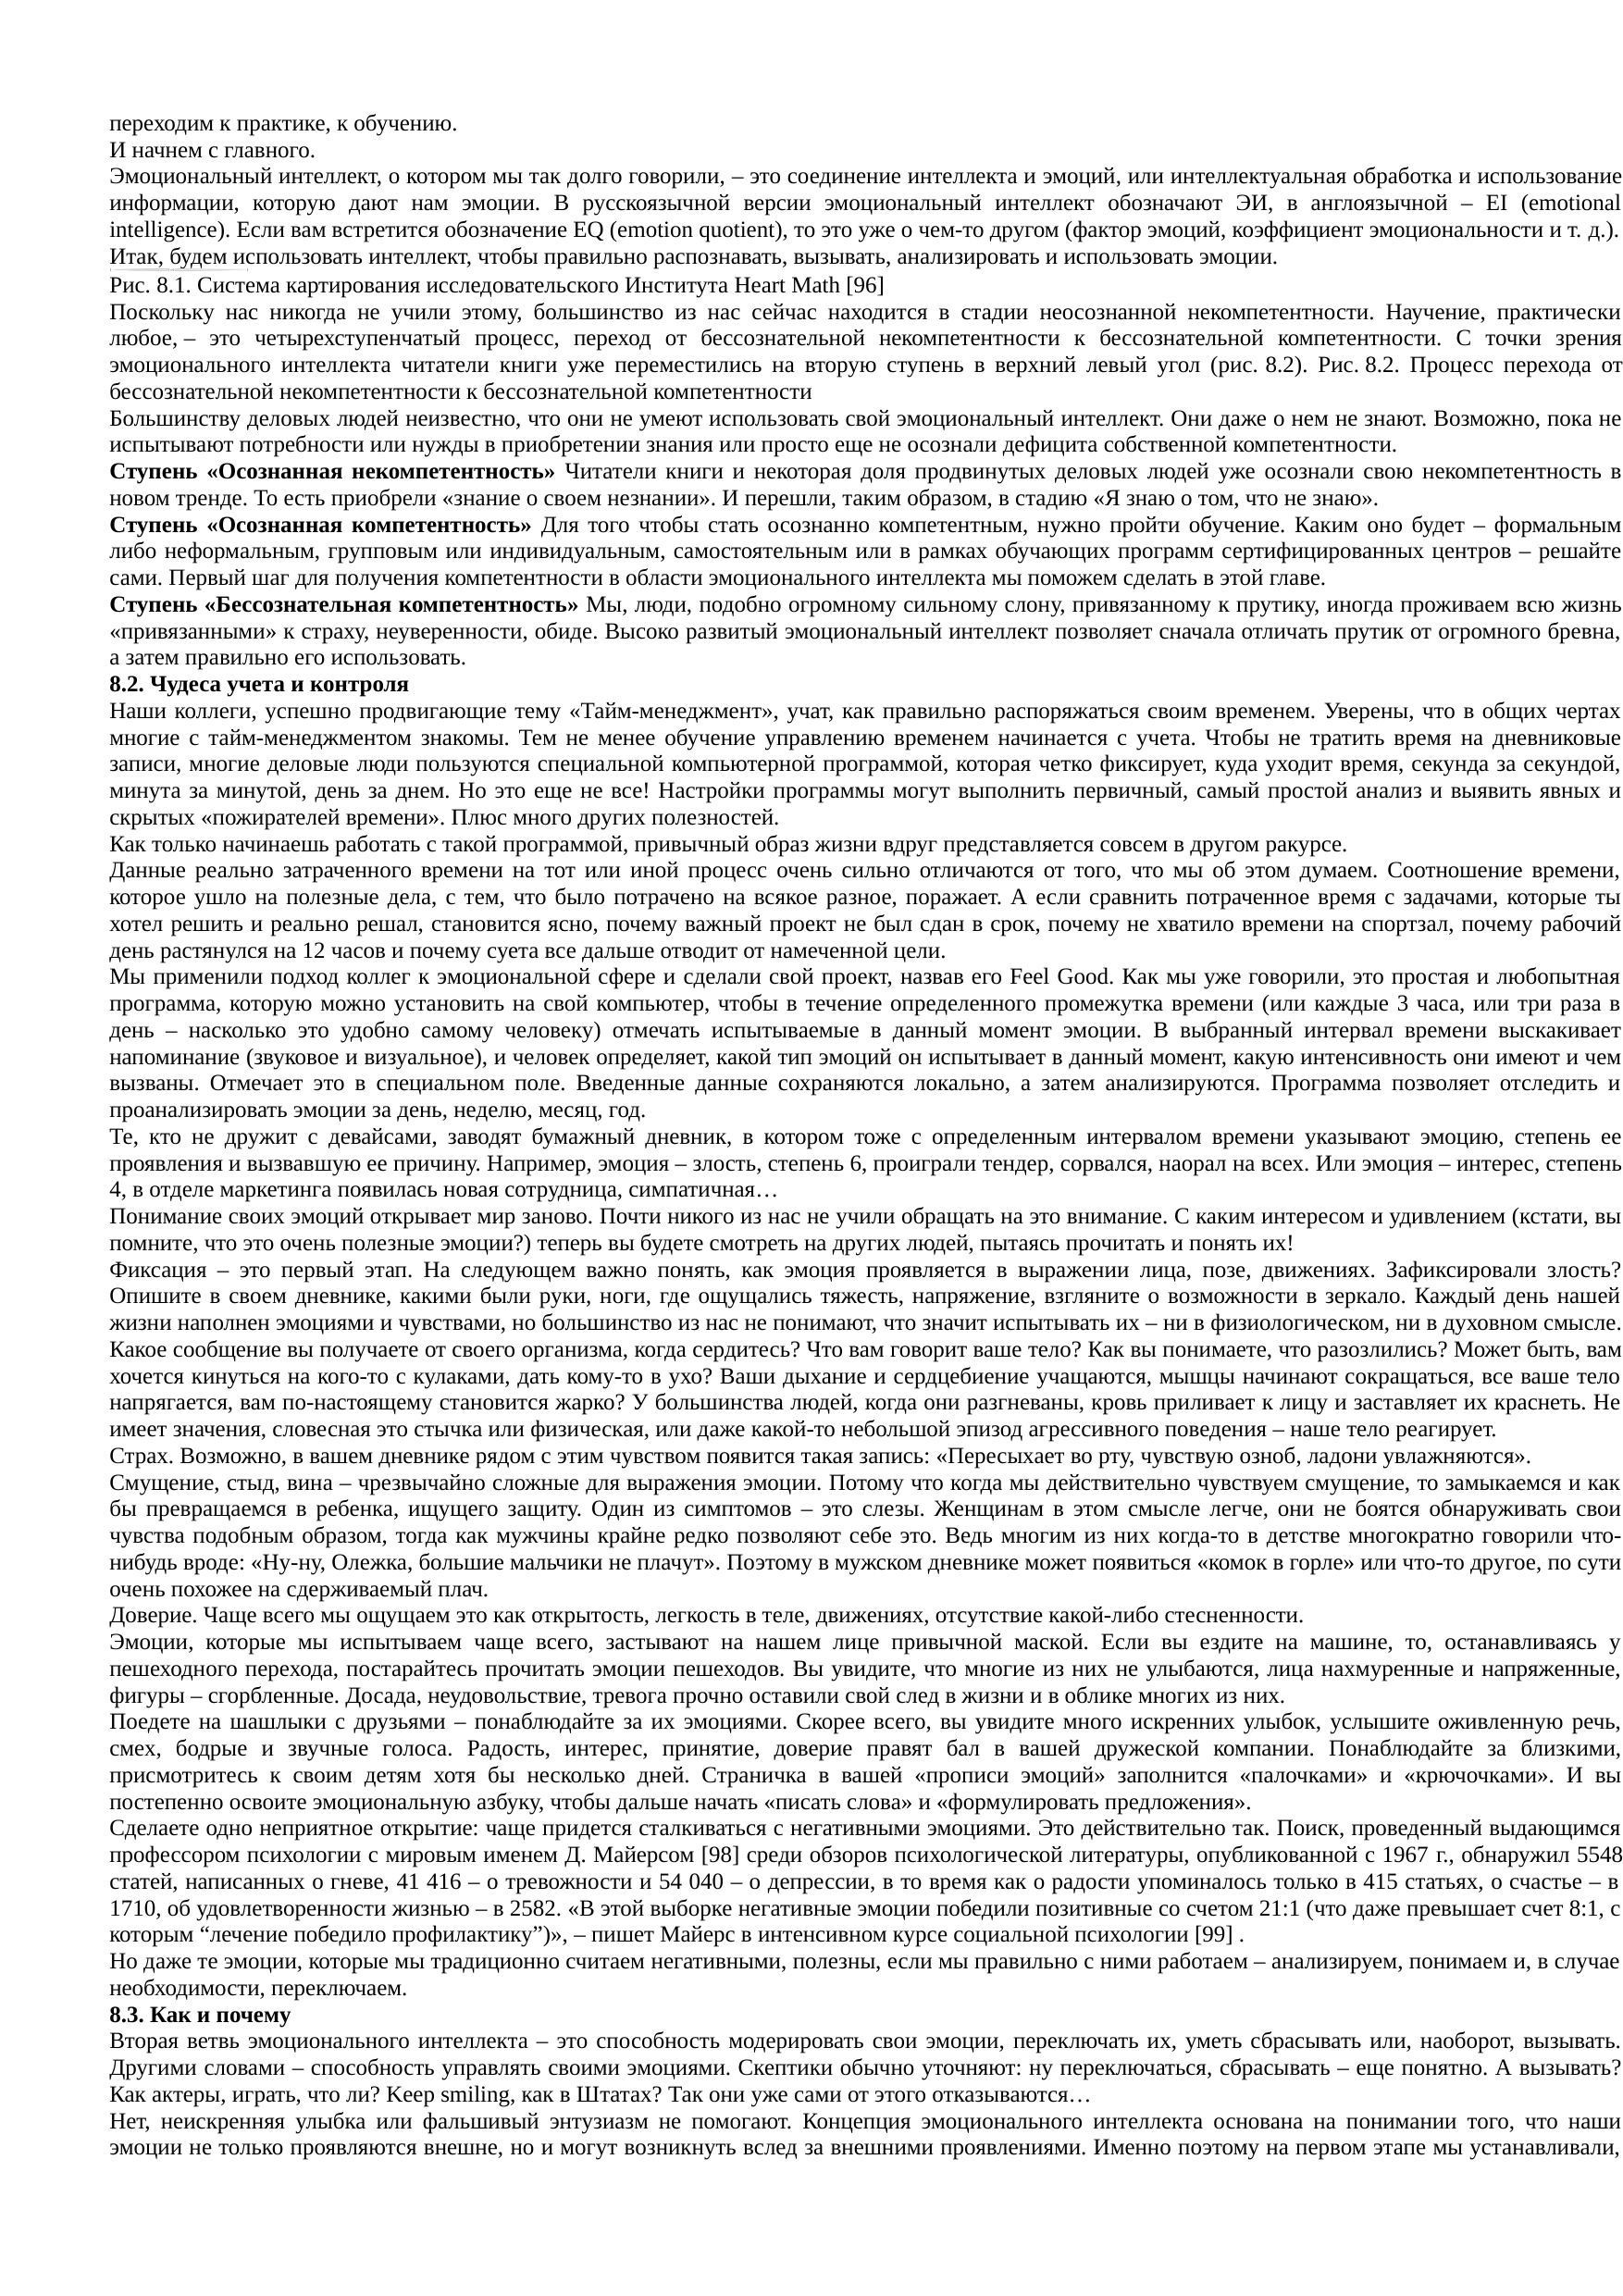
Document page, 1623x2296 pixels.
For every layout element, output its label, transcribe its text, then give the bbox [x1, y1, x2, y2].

text Нет, неискренняя улыбка или фальшивый энтузиазм не помогают. Концепция эмоционального интеллекта основана на понимании того, что наши эмоции не только проявляются внешне, но и могут возникнуть вслед за внешними проявлениями. Именно поэтому на первом этапе мы устанавливали, [109, 2107, 1623, 2160]
text И начнем с главного. [109, 136, 1623, 163]
text Большинству деловых людей неизвестно, что они не умеют использовать свой эмоциональный интеллект. Они даже о нем не знают. Возможно, пока не испытывают потребности или нужды в приобретении знания или просто еще не осознали дефицита собственной компетентности. [109, 404, 1623, 457]
text Данные реально затраченного времени на тот или иной процесс очень сильно отличаются от того, что мы об этом думаем. Соотношение времени, которое ушло на полезные дела, с тем, что было потрачено на всякое разное, поражает. А если сравнить потраченное время с задачами, которые ты хотел решить и реально решал, становится ясно, почему важный проект не был сдан в срок, почему не хватило времени на спортзал, почему рабочий день растянулся на 12 часов и почему суета все дальше отводит от намеченной цели. [109, 857, 1623, 963]
text Те, кто не дружит с девайсами, заводят бумажный дневник, в котором тоже с определенным интервалом времени указывают эмоцию, степень ее проявления и вызвавшую ее причину. Например, эмоция – злость, степень 6, проиграли тендер, сорвался, наорал на всех. Или эмоция – интерес, степень 4, в отделе маркетинга появилась новая сотрудница, симпатичная… [109, 1123, 1623, 1202]
text Поедете на шашлыки с друзьями – понаблюдайте за их эмоциями. Скорее всего, вы увидите много искренних улыбок, услышите оживленную речь, смех, бодрые и звучные голоса. Радость, интерес, принятие, доверие правят бал в вашей дружеской компании. Понаблюдайте за близкими, присмотритесь к своим детям хотя бы несколько дней. Страничка в вашей «прописи эмоций» заполнится «палочками» и «крючочками». И вы постепенно освоите эмоциональную азбуку, чтобы дальше начать «писать слова» и «формулировать предложения». [109, 1708, 1623, 1815]
text Поскольку нас никогда не учили этому, большинство из нас сейчас находится в стадии неосознанной некомпетентности. Научение, практически любое, – это четырехступенчатый процесс, переход от бессознательной некомпетентности к бессознательной компетентности. С точки зрения эмоционального интеллекта читатели книги уже переместились на вторую ступень в верхний левый угол (рис. 8.2). Рис. 8.2. Процесс перехода от бессознательной некомпетентности к бессознательной компетентности [109, 298, 1623, 404]
text Смущение, стыд, вина – чрезвычайно сложные для выражения эмоции. Потому что когда мы действительно чувствуем смущение, то замыкаемся и как бы превращаемся в ребенка, ищущего защиту. Один из симптомов – это слезы. Женщинам в этом смысле легче, они не боятся обнаруживать свои чувства подобным образом, тогда как мужчины крайне редко позволяют себе это. Ведь многим из них когда-то в детстве многократно говорили что-нибудь вроде: «Ну-ну, Олежка, большие мальчики не плачут». Поэтому в мужском дневнике может появиться «комок в горле» или что-то другое, по сути очень похожее на сдерживаемый плач. [109, 1469, 1623, 1602]
text Но даже те эмоции, которые мы традиционно считаем негативными, полезны, если мы правильно с ними работаем – анализируем, понимаем и, в случае необходимости, переключаем. [109, 1947, 1623, 2001]
text Эмоции, которые мы испытываем чаще всего, застывают на нашем лице привычной маской. Если вы ездите на машине, то, останавливаясь у пешеходного перехода, постарайтесь прочитать эмоции пешеходов. Вы увидите, что многие из них не улыбаются, лица нахмуренные и напряженные, фигуры – сгорбленные. Досада, неудовольствие, тревога прочно оставили свой след в жизни и в облике многих из них. [109, 1628, 1623, 1708]
subtitle 8.2. Чудеса учета и контроля [109, 670, 1623, 697]
text Ступень «Бессознательная компетентность» Мы, люди, подобно огромному сильному слону, привязанному к прутику, иногда проживаем всю жизнь «привязанными» к страху, неуверенности, обиде. Высоко развитый эмоциональный интеллект позволяет сначала отличать прутик от огромного бревна, а затем правильно его использовать. [109, 590, 1623, 670]
text Сделаете одно неприятное открытие: чаще придется сталкиваться с негативными эмоциями. Это действительно так. Поиск, проведенный выдающимся профессором психологии с мировым именем Д. Майерсом [98] среди обзоров психологической литературы, опубликованной с 1967 г., обнаружил 5548 статей, написанных о гневе, 41 416 – о тревожности и 54 040 – о депрессии, в то время как о радости упоминалось только в 415 статьях, о счастье – в 1710, об удовлетворенности жизнью – в 2582. «В этой выборке негативные эмоции победили позитивные со счетом 21:1 (что даже превышает счет 8:1, с которым “лечение победило профилактику”)», – пишет Майерс в интенсивном курсе социальной психологии [99] . [109, 1815, 1623, 1947]
text переходим к практике, к обучению. [109, 109, 1623, 136]
text Наши коллеги, успешно продвигающие тему «Тайм-менеджмент», учат, как правильно распоряжаться своим временем. Уверены, что в общих чертах многие с тайм-менеджментом знакомы. Тем не менее обучение управлению временем начинается с учета. Чтобы не тратить время на дневниковые записи, многие деловые люди пользуются специальной компьютерной программой, которая четко фиксирует, куда уходит время, секунда за секундой, минута за минутой, день за днем. Но это еще не все! Настройки программы могут выполнить первичный, самый простой анализ и выявить явных и скрытых «пожирателей времени». Плюс много других полезностей. [109, 697, 1623, 830]
text Вторая ветвь эмоционального интеллекта – это способность модерировать свои эмоции, переключать их, уметь сбрасывать или, наоборот, вызывать. Другими словами – способность управлять своими эмоциями. Скептики обычно уточняют: ну переключаться, сбрасывать – еще понятно. А вызывать? Как актеры, играть, что ли? Keep smiling, как в Штатах? Так они уже сами от этого отказываются… [109, 2028, 1623, 2107]
text Эмоциональный интеллект, о котором мы так долго говорили, – это соединение интеллекта и эмоций, или интеллектуальная обработка и использование информации, которую дают нам эмоции. В русскоязычной версии эмоциональный интеллект обозначают ЭИ, в англоязычной – EI (emotional intelligence). Если вам встретится обозначение EQ (emotion quotient), то это уже о чем-то другом (фактор эмоций, коэффициент эмоциональности и т. д.). [109, 163, 1623, 242]
text Итак, будем использовать интеллект, чтобы правильно распознавать, вызывать, анализировать и использовать эмоции. [109, 242, 1623, 269]
text Понимание своих эмоций открывает мир заново. Почти никого из нас не учили обращать на это внимание. С каким интересом и удивлением (кстати, вы помните, что это очень полезные эмоции?) теперь вы будете смотреть на других людей, пытаясь прочитать и понять их! [109, 1202, 1623, 1256]
text Фиксация – это первый этап. На следующем важно понять, как эмоция проявляется в выражении лица, позе, движениях. Зафиксировали злость? Опишите в своем дневнике, какими были руки, ноги, где ощущались тяжесть, напряжение, взгляните о возможности в зеркало. Каждый день нашей жизни наполнен эмоциями и чувствами, но большинство из нас не понимают, что значит испытывать их – ни в физиологическом, ни в духовном смысле. Какое сообщение вы получаете от своего организма, когда сердитесь? Что вам говорит ваше тело? Как вы понимаете, что разозлились? Может быть, вам хочется кинуться на кого-то с кулаками, дать кому-то в ухо? Ваши дыхание и сердцебиение учащаются, мышцы начинают сокращаться, все ваше тело напрягается, вам по-настоящему становится жарко? У большинства людей, когда они разгневаны, кровь приливает к лицу и заставляет их краснеть. Не имеет значения, словесная это стычка или физическая, или даже какой-то небольшой эпизод агрессивного поведения – наше тело реагирует. [109, 1256, 1623, 1442]
text Страх. Возможно, в вашем дневнике рядом с этим чувством появится такая запись: «Пересыхает во рту, чувствую озноб, ладони увлажняются». [109, 1442, 1623, 1469]
text Ступень «Осознанная компетентность» Для того чтобы стать осознанно компетентным, нужно пройти обучение. Каким оно будет – формальным либо неформальным, групповым или индивидуальным, самостоятельным или в рамках обучающих программ сертифицированных центров – решайте сами. Первый шаг для получения компетентности в области эмоционального интеллекта мы поможем сделать в этой главе. [109, 511, 1623, 590]
subtitle 8.3. Как и почему [109, 2001, 1623, 2028]
text Рис. 8.1. Система картирования исследовательского Института Heart Math [96] [109, 271, 1623, 298]
text Ступень «Осознанная некомпетентность» Читатели книги и некоторая доля продвинутых деловых людей уже осознали свою некомпетентность в новом тренде. То есть приобрели «знание о своем незнании». И перешли, таким образом, в стадию «Я знаю о том, что не знаю». [109, 457, 1623, 511]
text Как только начинаешь работать с такой программой, привычный образ жизни вдруг представляется совсем в другом ракурсе. [109, 830, 1623, 857]
text Мы применили подход коллег к эмоциональной сфере и сделали свой проект, назвав его Feel Good. Как мы уже говорили, это простая и любопытная программа, которую можно установить на свой компьютер, чтобы в течение определенного промежутка времени (или каждые 3 часа, или три раза в день – насколько это удобно самому человеку) отмечать испытываемые в данный момент эмоции. В выбранный интервал времени выскакивает напоминание (звуковое и визуальное), и человек определяет, какой тип эмоций он испытывает в данный момент, какую интенсивность они имеют и чем вызваны. Отмечает это в специальном поле. Введенные данные сохраняются локально, а затем анализируются. Программа позволяет отследить и проанализировать эмоции за день, неделю, месяц, год. [109, 963, 1623, 1123]
text Доверие. Чаще всего мы ощущаем это как открытость, легкость в теле, движениях, отсутствие какой-либо стесненности. [109, 1602, 1623, 1628]
